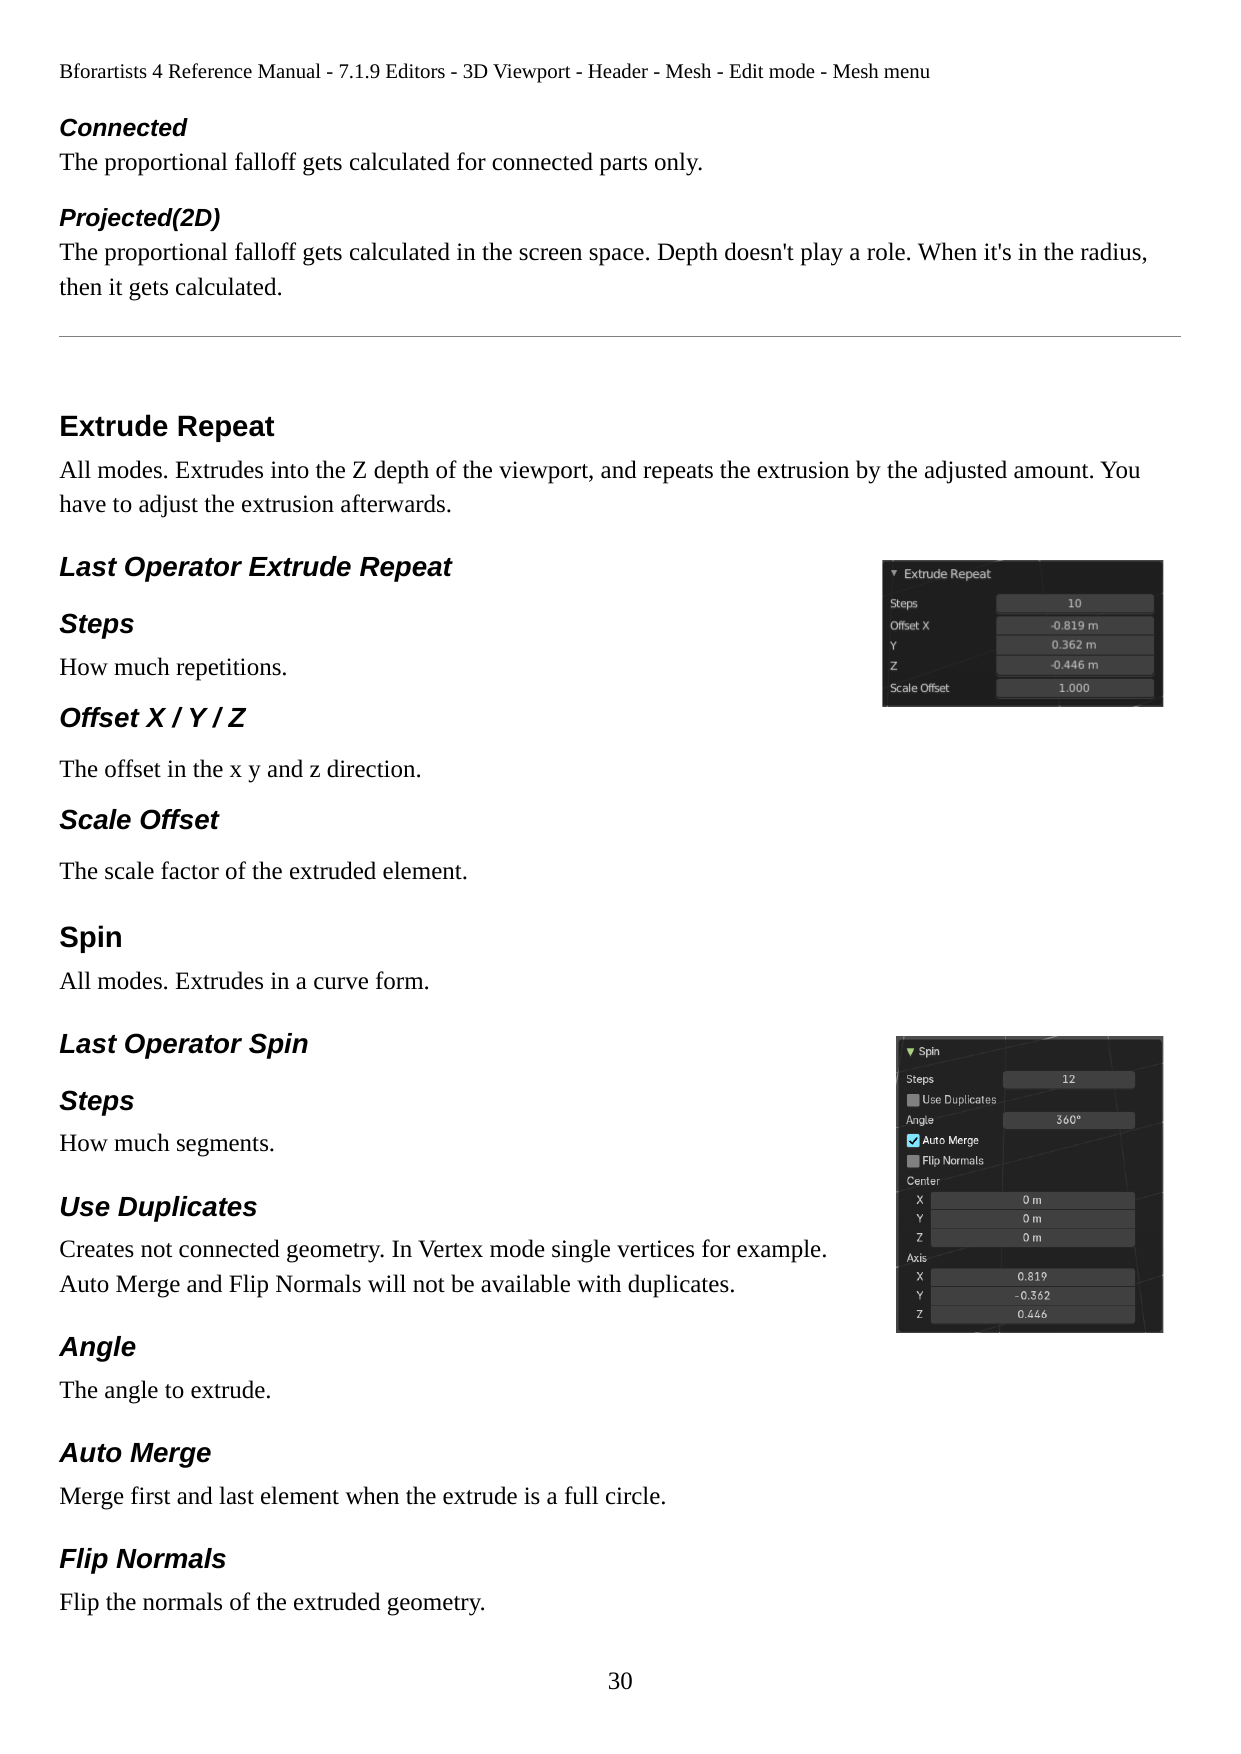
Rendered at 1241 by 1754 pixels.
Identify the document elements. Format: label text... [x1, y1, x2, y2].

picture [882, 560, 1164, 707]
subtitle Auto Merge [59, 1436, 1181, 1468]
subtitle Projected(2D) [59, 203, 1181, 231]
subtitle Steps [59, 608, 882, 639]
text Offset X / Y / Z [59, 701, 1181, 733]
subtitle Last Operator Spin [59, 1027, 1181, 1059]
text How much segments. [59, 1128, 896, 1157]
picture [896, 1036, 1164, 1333]
text [1164, 652, 1181, 681]
text [1164, 1128, 1181, 1157]
subtitle [1164, 608, 1181, 639]
subtitle Steps [59, 1084, 896, 1116]
subtitle Flip Normals [59, 1542, 1181, 1574]
text How much repetitions. [59, 652, 882, 681]
text Scale Offset [59, 803, 1181, 835]
subtitle Last Operator Extrude Repeat [59, 551, 1181, 583]
subtitle Extrude Repeat [59, 408, 1181, 442]
subtitle [1164, 1190, 1181, 1222]
subtitle Connected [59, 113, 1181, 141]
subtitle Angle [59, 1331, 1181, 1362]
text The offset in the x y and z direction. [59, 754, 1181, 783]
subtitle [1164, 1084, 1181, 1116]
text The proportional falloff gets calculated for connected parts only. [59, 147, 1181, 176]
text Creates not connected geometry. In Vertex mode single vertices for example. Auto Merge and Flip Normals will not be available with duplicates. [59, 1234, 896, 1298]
text The proportional falloff gets calculated in the screen space. Depth doesn't play a role. When it's in the radius, then it gets calculated. [59, 237, 1181, 301]
text The scale factor of the extruded element. [59, 856, 1181, 884]
text All modes. Extrudes into the Z depth of the viewport, and repeats the extrusion by the adjusted amount. You have to adjust the extrusion afterwards. [59, 455, 1181, 518]
text Merge first and last element when the extrude is a full circle. [59, 1481, 1181, 1509]
text The angle to extrude. [59, 1375, 1181, 1404]
subtitle Use Duplicates [59, 1190, 896, 1222]
text Flip the normals of the extruded geometry. [59, 1587, 1181, 1616]
text All modes. Extrudes in a curve form. [59, 966, 1181, 994]
subtitle Spin [59, 919, 1181, 953]
